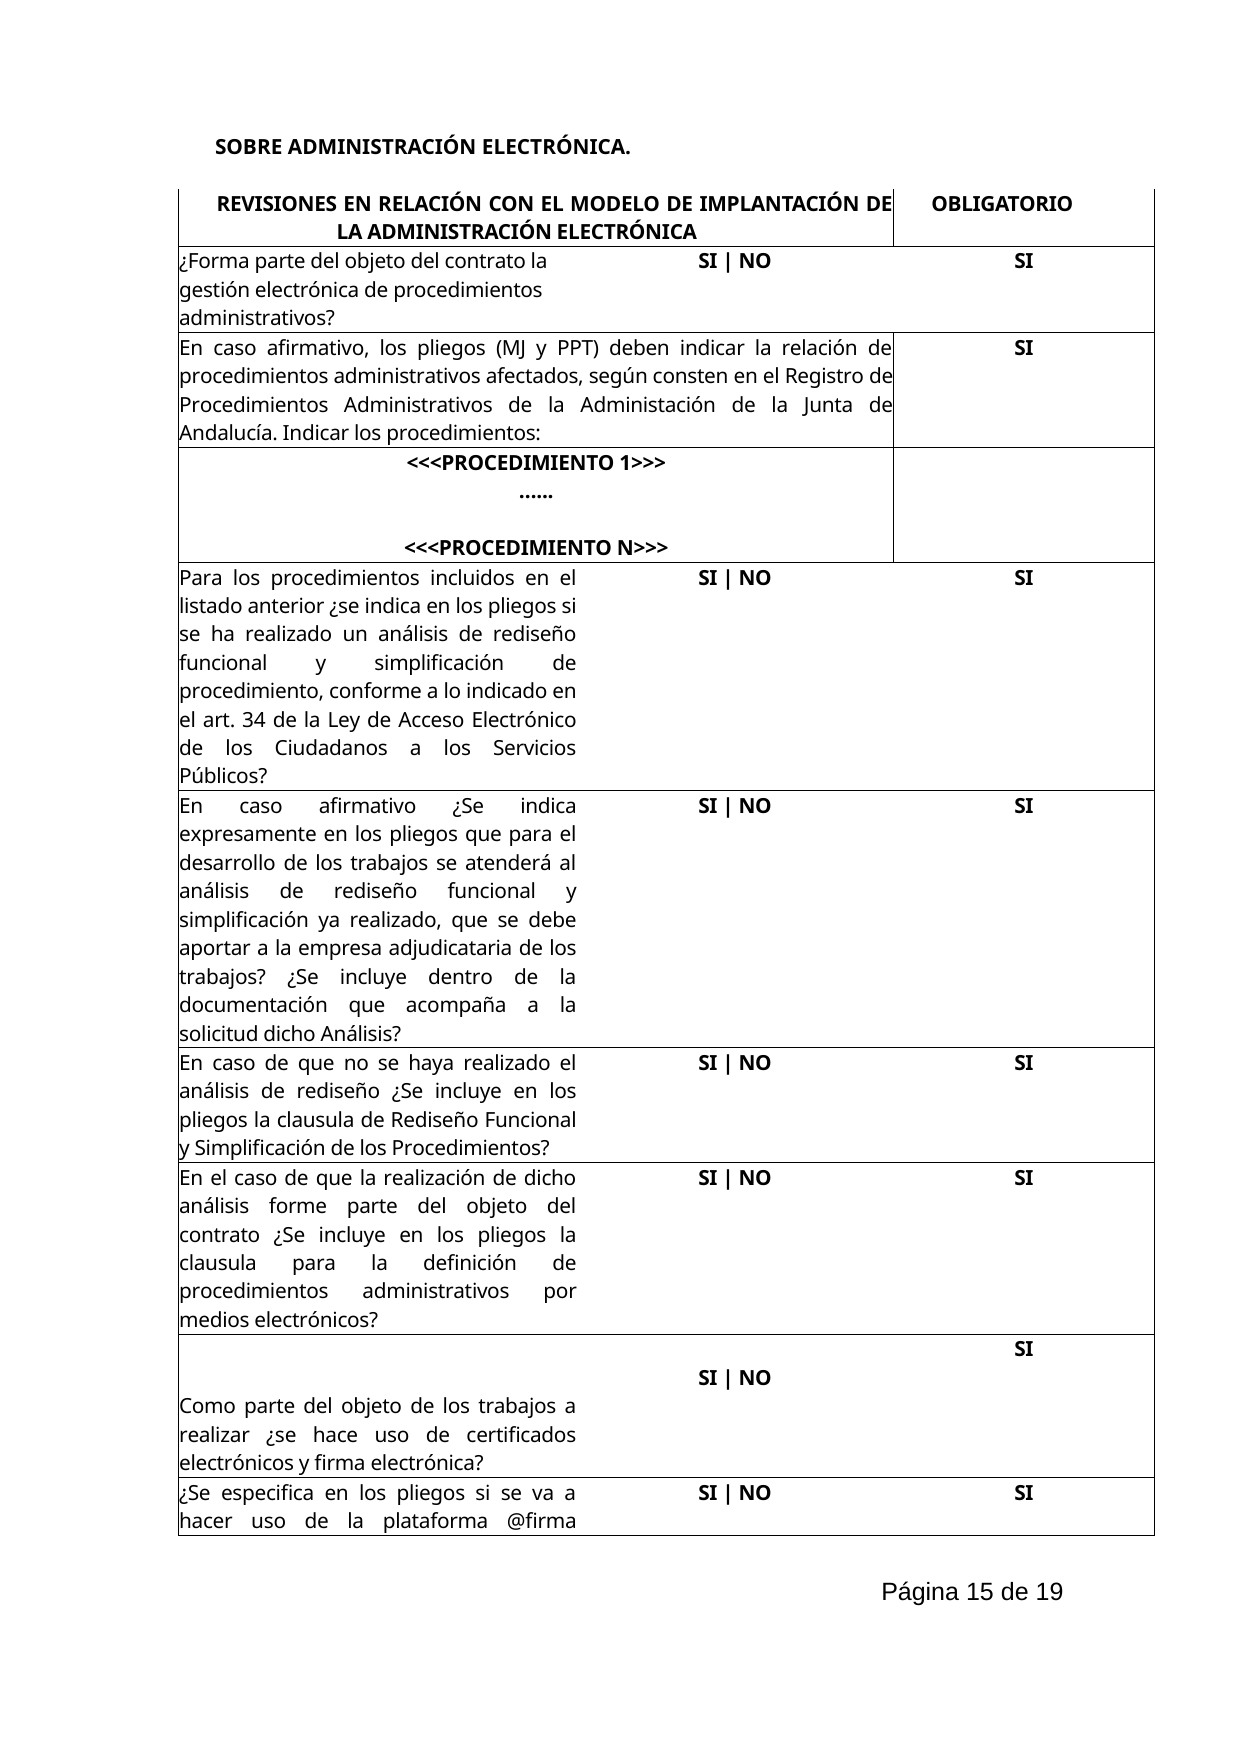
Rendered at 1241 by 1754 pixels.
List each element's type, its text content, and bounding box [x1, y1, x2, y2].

table_cell ¿Forma parte del objeto del contrato la gestión electrónica de procedimientos administrativos? [179, 247, 577, 332]
table_cell SI | NO [577, 791, 893, 1047]
table_cell SI [894, 1478, 1154, 1535]
table_cell En caso afirmativo, los pliegos (MJ y PPT) deben indicar la relación de procedimientos administrativos afectados, según consten en el Registro de Procedimientos Administrativos de la Administación de la Junta de Andalucía. Indicar los procedimientos: [179, 333, 893, 447]
table_cell SI | NO [577, 563, 893, 790]
table_cell En caso afirmativo ¿Se indica expresamente en los pliegos que para el desarrollo de los trabajos se atenderá al análisis de rediseño funcional y simplificación ya realizado, que se debe aportar a la empresa adjudicataria de los trabajos? ¿Se incluye dentro de la documentación que acompaña a la solicitud dicho Análisis? [179, 791, 577, 1047]
table_cell <<<PROCEDIMIENTO 1>>> …... <<<PROCEDIMIENTO N>>> [179, 448, 893, 562]
table_cell SI [894, 1335, 1154, 1477]
table_cell SI [894, 563, 1154, 790]
table_cell SI [894, 1048, 1154, 1162]
table_cell SI | NO [577, 247, 893, 332]
table_cell SI | NO [577, 1478, 893, 1535]
subtitle SOBRE ADMINISTRACIÓN ELECTRÓNICA. [215, 132, 1063, 160]
table_cell SI [894, 1163, 1154, 1333]
table_cell En el caso de que la realización de dicho análisis forme parte del objeto del contrato ¿Se incluye en los pliegos la clausula para la definición de procedimientos administrativos por medios electrónicos? [179, 1163, 577, 1333]
table_cell Como parte del objeto de los trabajos a realizar ¿se hace uso de certificados electrónicos y firma electrónica? [179, 1335, 577, 1477]
table_header OBLIGATORIO [894, 189, 1154, 246]
table_cell [894, 448, 1154, 562]
table_header REVISIONES EN RELACIÓN CON EL MODELO DE IMPLANTACIÓN DE LA ADMINISTRACIÓN ELECTRÓNICA [179, 189, 893, 246]
table_cell SI [894, 791, 1154, 1047]
table_cell SI [894, 333, 1154, 447]
table_cell ¿Se especifica en los pliegos si se va a hacer uso de la plataforma @firma [179, 1478, 577, 1535]
table_cell Para los procedimientos incluidos en el listado anterior ¿se indica en los pliegos si se ha realizado un análisis de rediseño funcional y simplificación de procedimiento, conforme a lo indicado en el art. 34 de la Ley de Acceso Electrónico de los Ciudadanos a los Servicios Públicos? [179, 563, 577, 790]
table_cell En caso de que no se haya realizado el análisis de rediseño ¿Se incluye en los pliegos la clausula de Rediseño Funcional y Simplificación de los Procedimientos? [179, 1048, 577, 1162]
table_cell SI | NO [577, 1048, 893, 1162]
table_cell SI [894, 247, 1154, 332]
table_cell SI | NO [577, 1335, 893, 1477]
table_cell SI | NO [577, 1163, 893, 1333]
